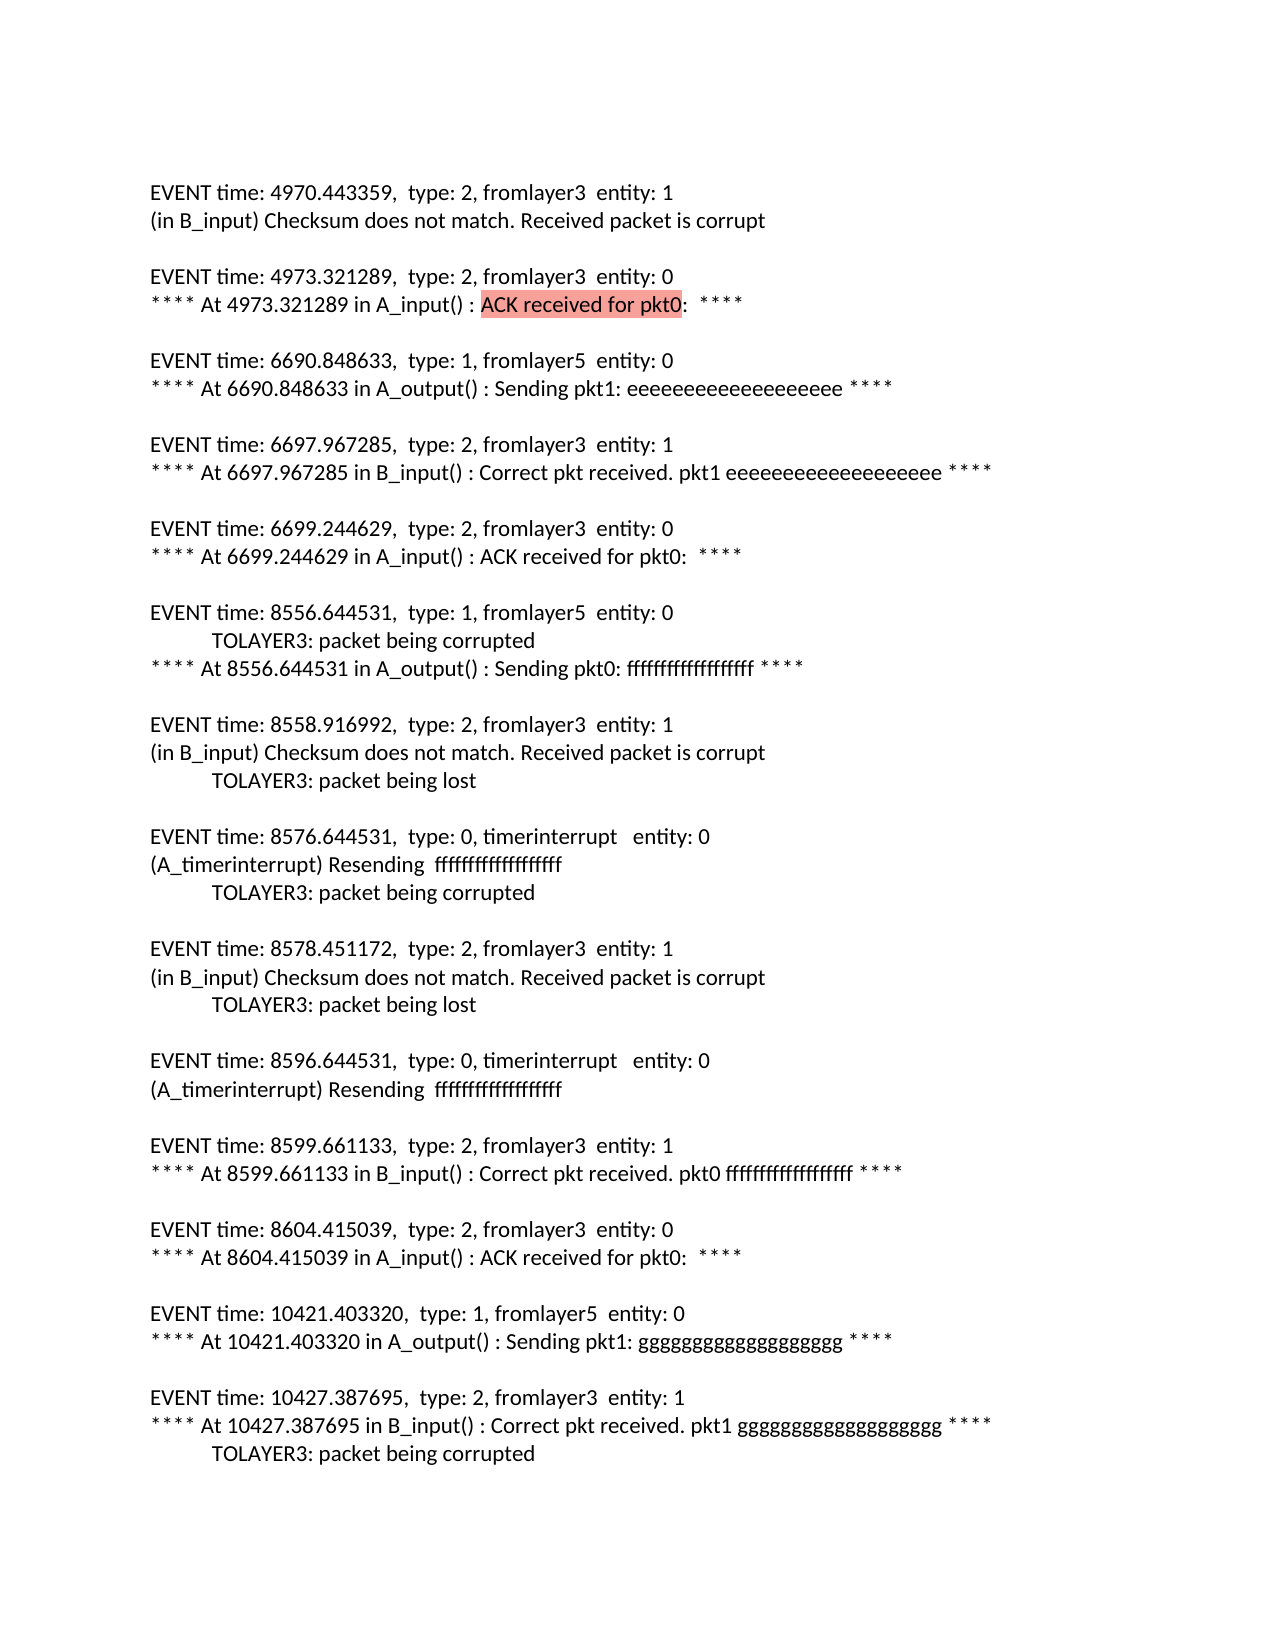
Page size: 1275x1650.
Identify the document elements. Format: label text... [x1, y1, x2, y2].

text **** At 4973.321289 in A_input() : ACK received for pkt0: **** [150, 290, 1125, 318]
text (in B_input) Checksum does not match. Received packet is corrupt [150, 963, 1125, 991]
text (A_timerinterrupt) Resending fffffffffffffffffff [150, 851, 1125, 878]
text (in B_input) Checksum does not match. Received packet is corrupt [150, 206, 1125, 234]
text EVENT time: 8556.644531, type: 1, fromlayer5 entity: 0 [150, 598, 1125, 626]
text EVENT time: 6697.967285, type: 2, fromlayer3 entity: 1 [150, 430, 1125, 458]
text **** At 10421.403320 in A_output() : Sending pkt1: ggggggggggggggggggg **** [150, 1327, 1125, 1355]
text EVENT time: 8578.451172, type: 2, fromlayer3 entity: 1 [150, 934, 1125, 963]
text EVENT time: 4970.443359, type: 2, fromlayer3 entity: 1 [150, 178, 1125, 206]
text EVENT time: 10421.403320, type: 1, fromlayer5 entity: 0 [150, 1299, 1125, 1327]
text EVENT time: 6690.848633, type: 1, fromlayer5 entity: 0 [150, 346, 1125, 374]
text TOLAYER3: packet being corrupted [150, 1439, 1125, 1467]
text **** At 8604.415039 in A_input() : ACK received for pkt0: **** [150, 1243, 1125, 1271]
text **** At 8599.661133 in B_input() : Correct pkt received. pkt0 fffffffffffffffffff **** [150, 1159, 1125, 1187]
text EVENT time: 6699.244629, type: 2, fromlayer3 entity: 0 [150, 514, 1125, 542]
text TOLAYER3: packet being lost [150, 991, 1125, 1019]
text TOLAYER3: packet being corrupted [150, 626, 1125, 654]
text EVENT time: 10427.387695, type: 2, fromlayer3 entity: 1 [150, 1383, 1125, 1411]
text EVENT time: 8599.661133, type: 2, fromlayer3 entity: 1 [150, 1131, 1125, 1159]
text (A_timerinterrupt) Resending fffffffffffffffffff [150, 1075, 1125, 1103]
text **** At 6697.967285 in B_input() : Correct pkt received. pkt1 eeeeeeeeeeeeeeeeeee **** [150, 458, 1125, 486]
text EVENT time: 8576.644531, type: 0, timerinterrupt entity: 0 [150, 822, 1125, 851]
text **** At 6690.848633 in A_output() : Sending pkt1: eeeeeeeeeeeeeeeeeee **** [150, 374, 1125, 402]
text (in B_input) Checksum does not match. Received packet is corrupt [150, 738, 1125, 766]
text TOLAYER3: packet being corrupted [150, 878, 1125, 907]
text **** At 10427.387695 in B_input() : Correct pkt received. pkt1 ggggggggggggggggggg **** [150, 1411, 1125, 1439]
text EVENT time: 4973.321289, type: 2, fromlayer3 entity: 0 [150, 262, 1125, 290]
text TOLAYER3: packet being lost [150, 766, 1125, 794]
text EVENT time: 8596.644531, type: 0, timerinterrupt entity: 0 [150, 1047, 1125, 1075]
text **** At 8556.644531 in A_output() : Sending pkt0: fffffffffffffffffff **** [150, 654, 1125, 682]
text **** At 6699.244629 in A_input() : ACK received for pkt0: **** [150, 542, 1125, 570]
text EVENT time: 8558.916992, type: 2, fromlayer3 entity: 1 [150, 710, 1125, 738]
text EVENT time: 8604.415039, type: 2, fromlayer3 entity: 0 [150, 1215, 1125, 1243]
